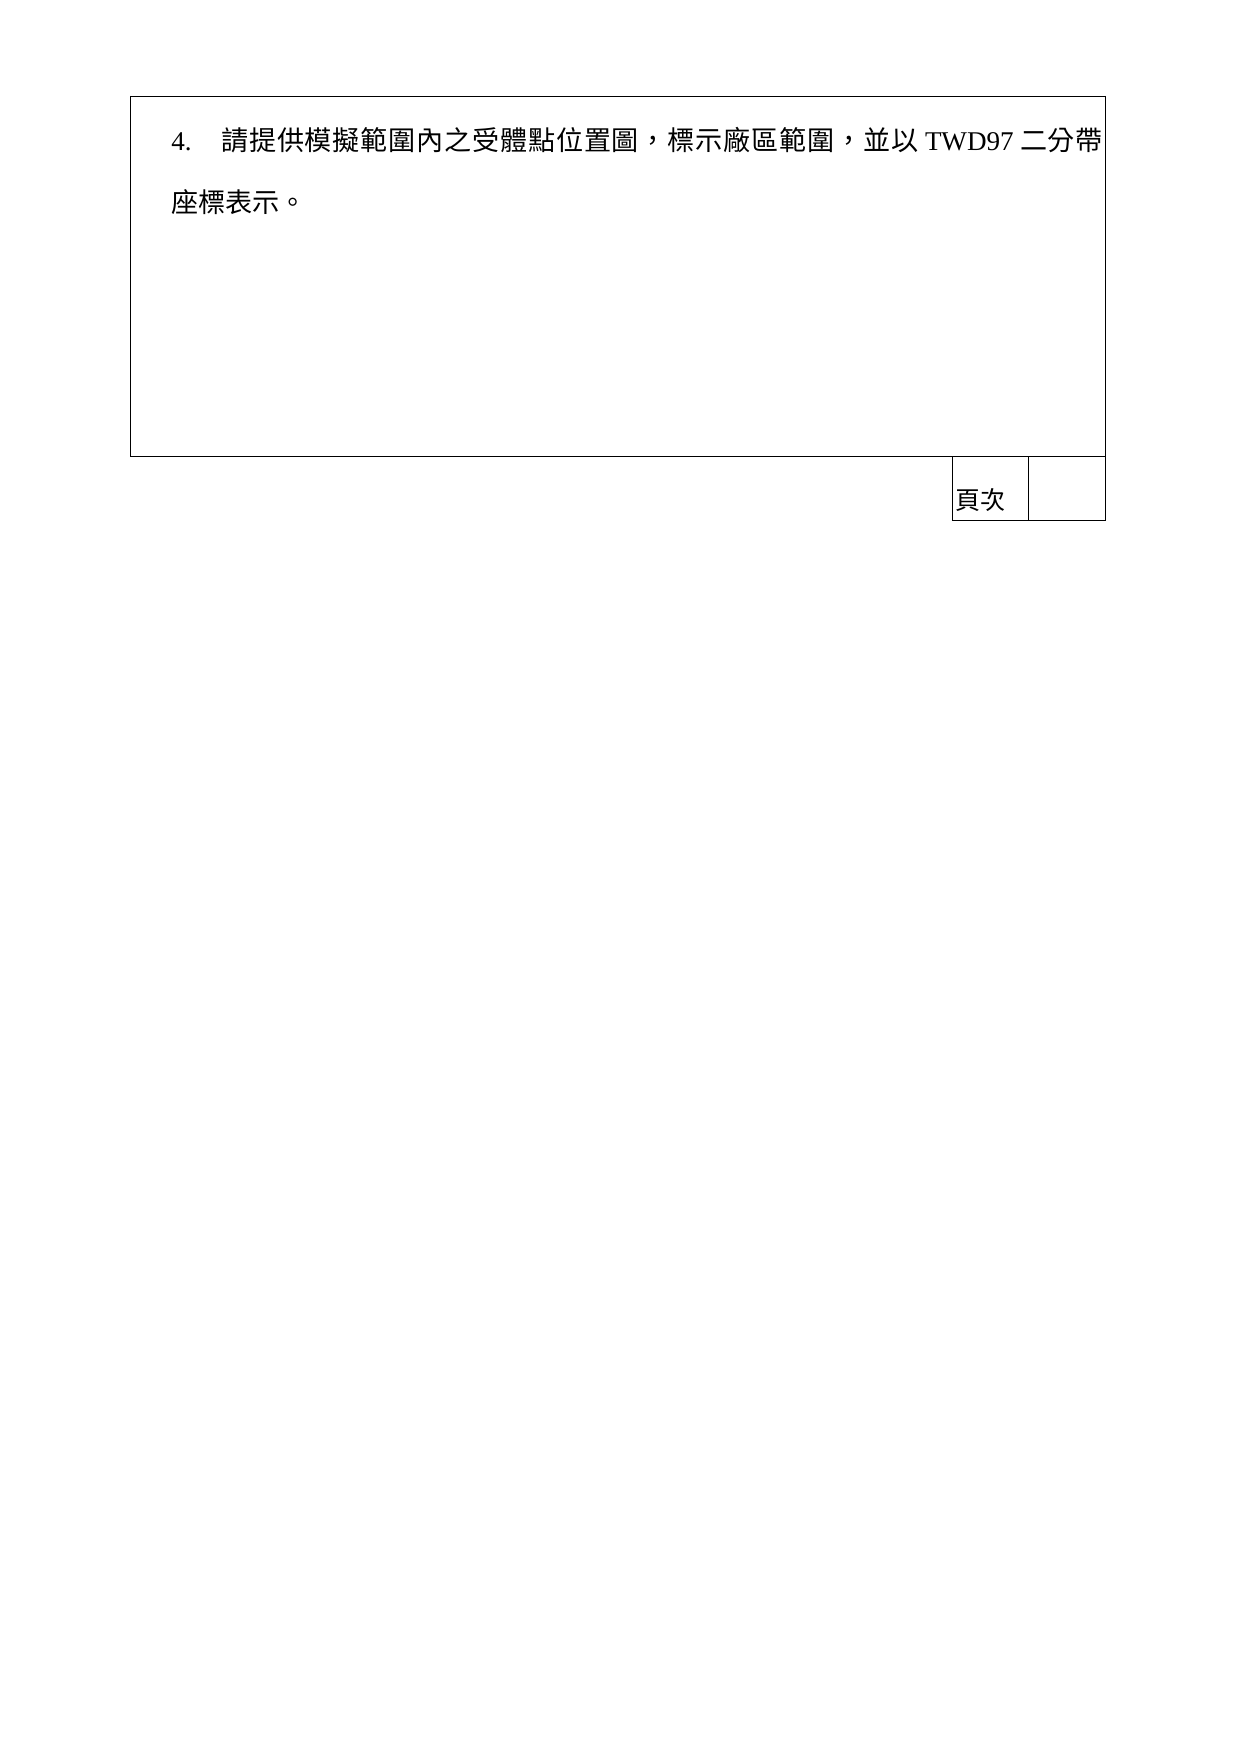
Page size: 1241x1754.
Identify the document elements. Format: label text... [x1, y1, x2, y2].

table_cell [131, 457, 952, 519]
table_cell 頁次 [953, 457, 1028, 519]
table_cell 請提供模擬範圍內之受體點位置圖，標示廠區範圍，並以TWD97二分帶座標表示。 [131, 97, 1105, 456]
table_cell [1029, 457, 1105, 519]
